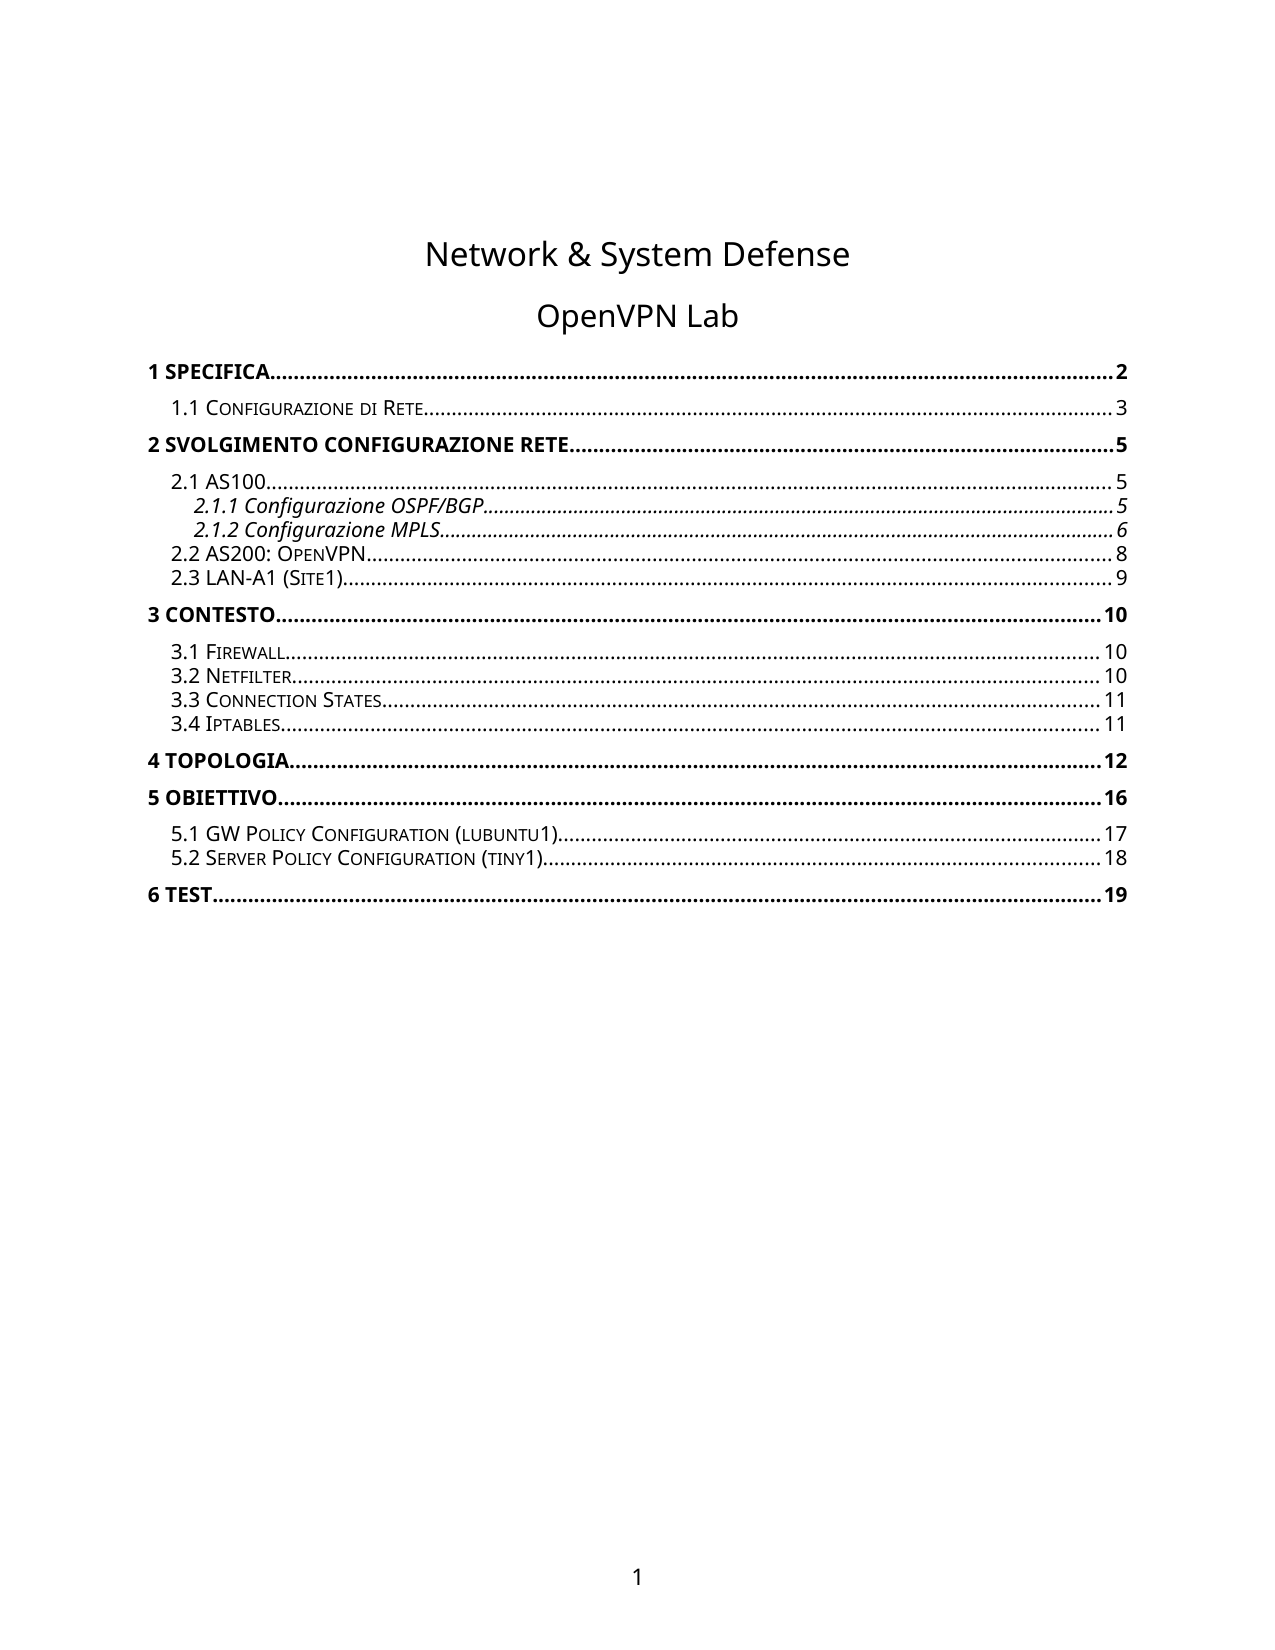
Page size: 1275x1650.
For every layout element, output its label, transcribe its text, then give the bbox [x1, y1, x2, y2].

text 2.1 AS100 5 [171, 470, 1127, 494]
text 5 Obiettivo 16 [148, 786, 1127, 810]
text 3.2 Netfilter 10 [171, 664, 1127, 688]
text 2.1.1 Configurazione OSPF/BGP 5 [193, 494, 1127, 518]
text 2 Svolgimento Configurazione Rete 5 [148, 433, 1127, 457]
subtitle OpenVPN Lab [148, 299, 1127, 335]
text 5.1 GW Policy Configuration (lubuntu1) 17 [171, 822, 1127, 846]
title Network & System Defense [148, 235, 1127, 274]
text 2.1.2 Configurazione MPLS 6 [193, 518, 1127, 542]
text 3 Contesto 10 [148, 603, 1127, 627]
text 3.1 Firewall 10 [171, 640, 1127, 664]
text 1 Specifica 2 [148, 360, 1127, 384]
text 4 Topologia 12 [148, 749, 1127, 773]
text 3.4 Iptables 11 [171, 712, 1127, 736]
text 2.2 AS200: OpenVPN 8 [171, 542, 1127, 566]
text 1.1 Configurazione di Rete 3 [171, 396, 1127, 421]
text 6 Test 19 [148, 883, 1127, 907]
text 2.3 LAN-A1 (Site1) 9 [171, 566, 1127, 591]
text 5.2 Server Policy Configuration (tiny1) 18 [171, 846, 1127, 871]
text 3.3 Connection States 11 [171, 688, 1127, 712]
